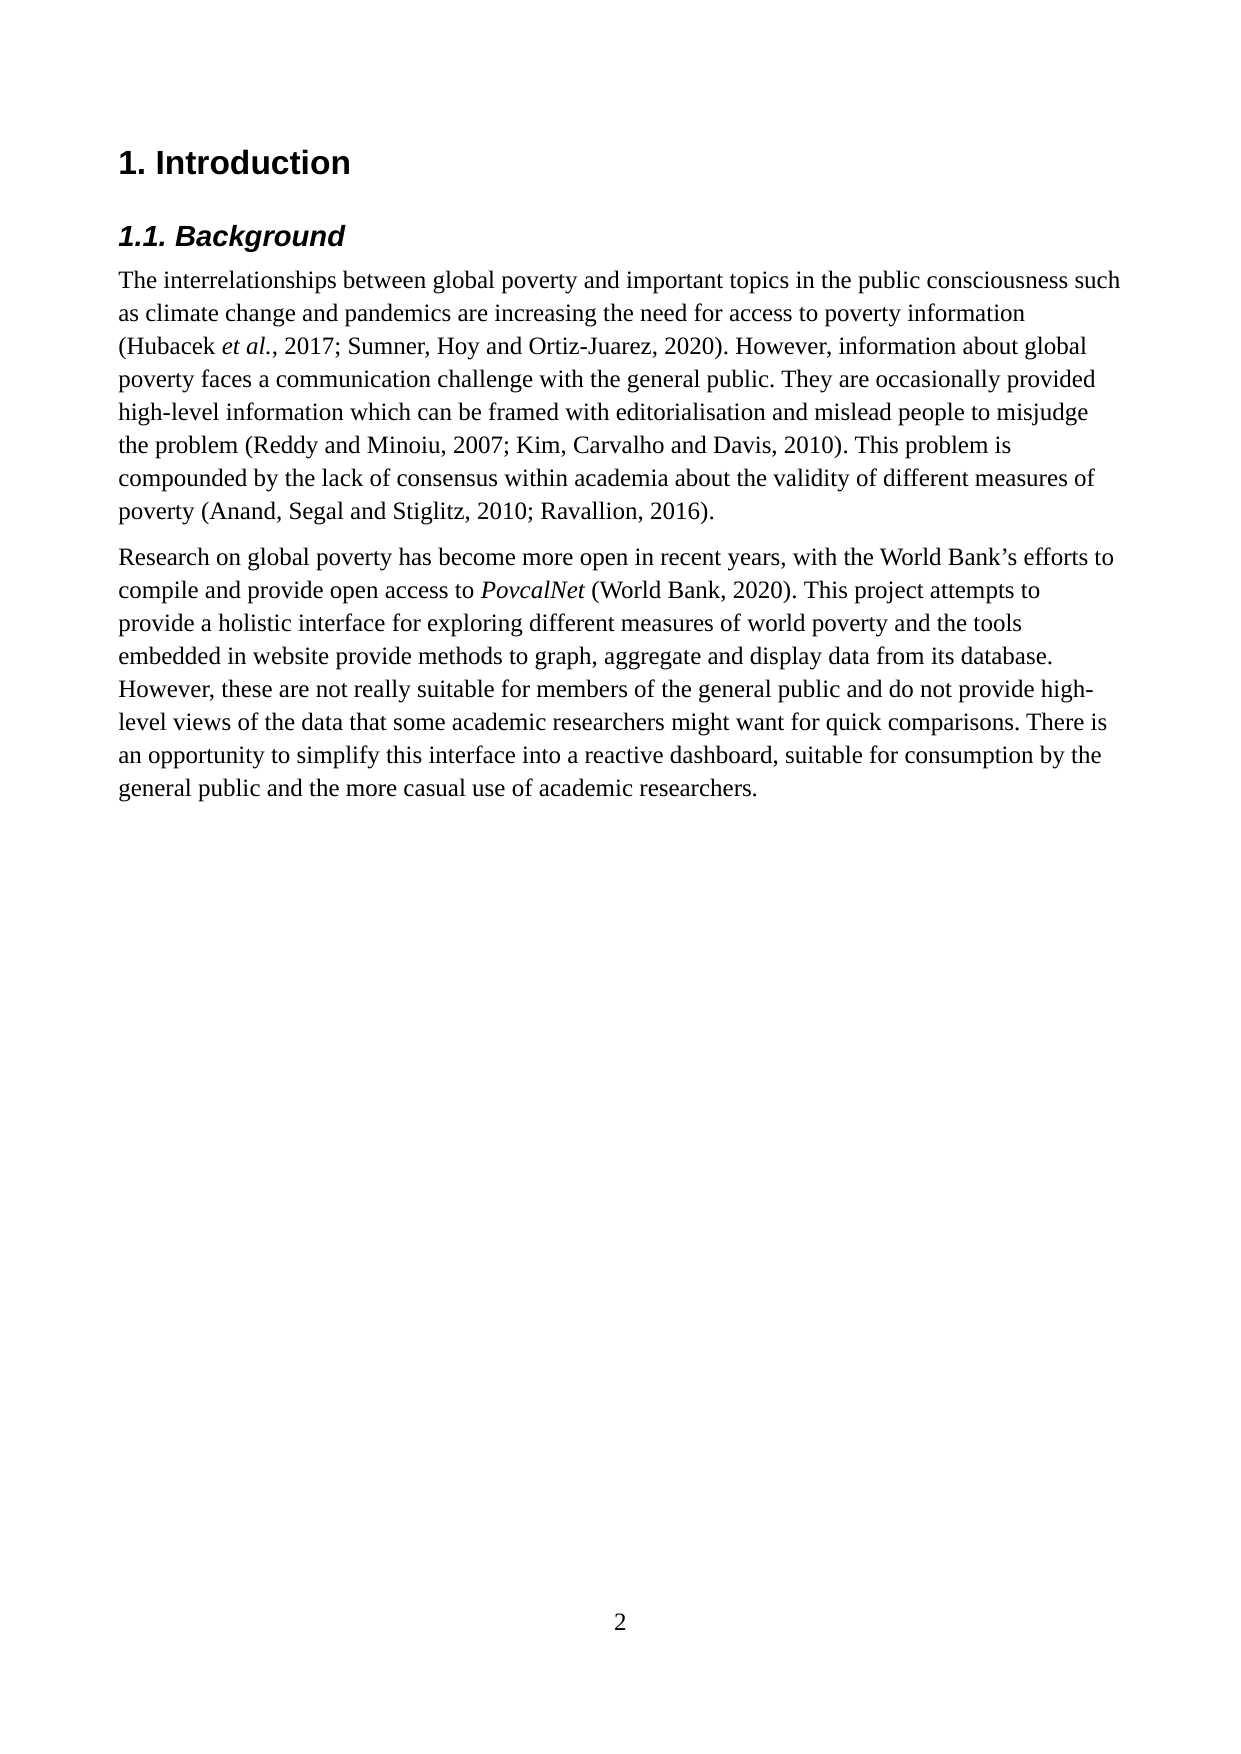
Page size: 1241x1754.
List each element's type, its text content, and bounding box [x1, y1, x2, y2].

text Research on global poverty has become more open in recent years, with the World Bank’s efforts to compile and provide open access to PovcalNet (World Bank, 2020). This project attempts to provide a holistic interface for exploring different measures of world poverty and the tools embedded in website provide methods to graph, aggregate and display data from its database. However, these are not really suitable for members of the general public and do not provide high-level views of the data that some academic researchers might want for quick comparisons. There is an opportunity to simplify this interface into a reactive dashboard, suitable for consumption by the general public and the more casual use of academic researchers. [118, 542, 1122, 802]
subtitle Introduction [118, 143, 1122, 182]
text The interrelationships between global poverty and important topics in the public consciousness such as climate change and pandemics are increasing the need for access to poverty information (Hubacek et al., 2017; Sumner, Hoy and Ortiz-Juarez, 2020). However, information about global poverty faces a communication challenge with the general public. They are occasionally provided high-level information which can be framed with editorialisation and mislead people to misjudge the problem (Reddy and Minoiu, 2007; Kim, Carvalho and Davis, 2010). This problem is compounded by the lack of consensus within academia about the validity of different measures of poverty (Anand, Segal and Stiglitz, 2010; Ravallion, 2016). [118, 265, 1122, 525]
subtitle Background [118, 219, 1122, 253]
